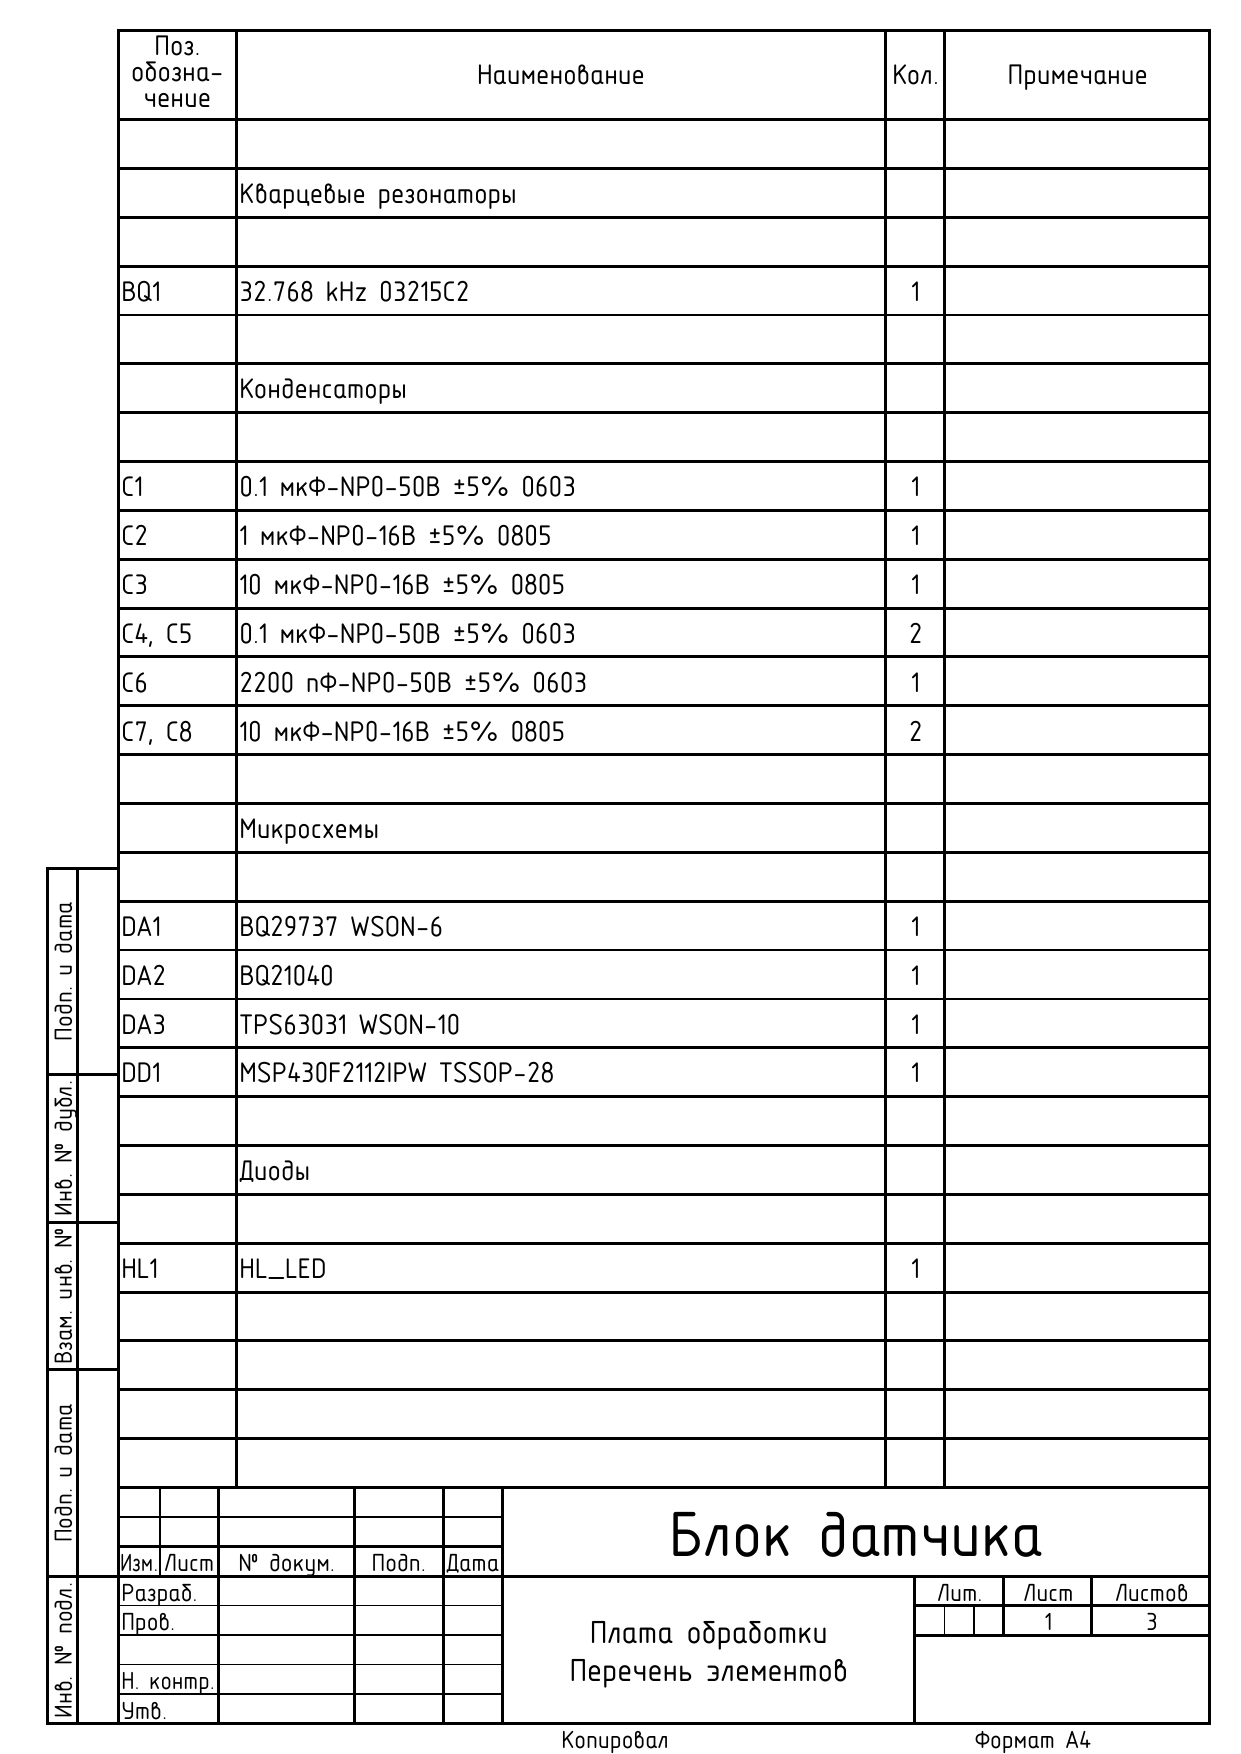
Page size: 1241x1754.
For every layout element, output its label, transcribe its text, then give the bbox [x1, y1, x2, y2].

table_cell [946, 1294, 1211, 1339]
table_cell [946, 1391, 1211, 1437]
table_cell [887, 756, 943, 802]
table_cell [238, 1342, 884, 1388]
table_cell [887, 854, 943, 900]
table_cell 0.1 мкФ-NP0-50В ±5% 0603 [238, 610, 884, 655]
table_cell [119, 1294, 235, 1339]
table_cell [887, 1342, 943, 1388]
table_cell [946, 1049, 1211, 1095]
table_cell [946, 561, 1211, 607]
table_cell [119, 1391, 235, 1437]
table_cell C3 [118, 561, 235, 607]
table_cell [238, 414, 884, 460]
table_cell 1 [887, 561, 943, 607]
table_cell [118, 121, 235, 167]
table_cell [946, 170, 1211, 216]
table_cell 0.1 мкФ-NP0-50В ±5% 0603 [238, 463, 884, 509]
table_cell [119, 1098, 235, 1144]
table_cell [238, 756, 884, 802]
table_cell DA3 [119, 1000, 235, 1046]
table_cell [118, 316, 235, 362]
table_cell [118, 756, 235, 802]
table_cell [946, 903, 1211, 948]
table_cell 1 [887, 658, 943, 704]
table_cell Диоды [238, 1147, 884, 1193]
table_cell C1 [118, 463, 235, 509]
table_cell TPS63031 WSON-10 [238, 1000, 884, 1046]
table_cell C7, C8 [118, 707, 235, 753]
table_cell [118, 365, 235, 411]
table_cell [238, 1098, 884, 1144]
table_cell [119, 1342, 235, 1388]
table_cell [887, 121, 943, 167]
table_cell [946, 463, 1211, 509]
table_cell [946, 610, 1211, 655]
table_header Примечание [946, 30, 1211, 118]
table_cell [946, 365, 1211, 411]
table_cell HL_LED [238, 1245, 884, 1291]
table_cell Конденсаторы [238, 365, 884, 411]
table_cell 1 [887, 463, 943, 509]
table_cell 2 [887, 610, 943, 655]
table_cell [238, 1440, 884, 1486]
table_cell [118, 854, 235, 900]
table_cell BQ1 [118, 268, 235, 313]
table_cell [118, 219, 235, 264]
table_cell [946, 219, 1211, 264]
table_cell [946, 1000, 1211, 1046]
table_cell 1 [887, 512, 943, 558]
table_cell [946, 756, 1211, 802]
table_cell DD1 [119, 1049, 235, 1095]
table_cell [887, 316, 943, 362]
table_cell [238, 121, 884, 167]
table_cell [946, 1440, 1211, 1486]
table_cell 2200 пФ-NP0-50В ±5% 0603 [238, 658, 884, 704]
table_cell 32.768 kHz 03215C2 [238, 268, 884, 313]
table_cell 1 [887, 951, 943, 997]
table_cell 1 [887, 268, 943, 313]
table_cell [887, 1440, 943, 1486]
table_cell [887, 1391, 943, 1437]
table_cell 1 [887, 903, 943, 948]
table_cell [118, 414, 235, 460]
table_cell [946, 1147, 1211, 1193]
table_cell [238, 1294, 884, 1339]
table_cell Кварцевые резонаторы [238, 170, 884, 216]
table_cell [887, 1294, 943, 1339]
table_cell 1 [887, 1000, 943, 1046]
table_cell [238, 854, 884, 900]
table_cell [946, 512, 1211, 558]
table_header Поз. обозна- чение [118, 30, 235, 118]
table_cell [887, 1147, 943, 1193]
table_cell [238, 1391, 884, 1437]
table_cell BQ29737 WSON-6 [238, 903, 884, 948]
table_cell Микросхемы [238, 805, 884, 851]
table_cell [946, 1342, 1211, 1388]
table_header Наименование [238, 30, 884, 118]
table_cell HL1 [119, 1245, 235, 1291]
table_cell [238, 219, 884, 264]
table_cell [887, 170, 943, 216]
table_cell 1 мкФ-NP0-16В ±5% 0805 [238, 512, 884, 558]
table_cell [946, 854, 1211, 900]
table_cell [887, 219, 943, 264]
table_cell [118, 170, 235, 216]
table_cell [946, 707, 1211, 753]
table_cell [946, 658, 1211, 704]
table_cell [119, 1147, 235, 1193]
table_cell C6 [118, 658, 235, 704]
table_cell C4, C5 [118, 610, 235, 655]
table_cell [946, 268, 1211, 313]
table_cell [887, 414, 943, 460]
table_cell [238, 1196, 884, 1242]
table_cell DA1 [119, 903, 235, 948]
table_cell [887, 1098, 943, 1144]
table_cell 1 [887, 1245, 943, 1291]
table_header Кол. [887, 30, 943, 118]
table_cell [946, 805, 1211, 851]
table_cell [887, 805, 943, 851]
table_cell C2 [118, 512, 235, 558]
table_cell [119, 1196, 235, 1242]
table_cell [946, 121, 1211, 167]
table_cell 1 [887, 1049, 943, 1095]
table_cell [238, 316, 884, 362]
table_cell [946, 951, 1211, 997]
table_cell [946, 1245, 1211, 1291]
table_cell [887, 1196, 943, 1242]
table_cell BQ21040 [238, 951, 884, 997]
table_cell [887, 365, 943, 411]
table_cell 2 [887, 707, 943, 753]
table_cell [946, 316, 1211, 362]
table_cell [946, 414, 1211, 460]
table_cell [118, 805, 235, 851]
table_cell [946, 1098, 1211, 1144]
table_cell [946, 1196, 1211, 1242]
table_cell DA2 [119, 951, 235, 997]
table_cell [119, 1440, 235, 1486]
table_cell 10 мкФ-NP0-16В ±5% 0805 [238, 561, 884, 607]
table_cell MSP430F2112IPW TSSOP-28 [238, 1049, 884, 1095]
table_cell 10 мкФ-NP0-16В ±5% 0805 [238, 707, 884, 753]
